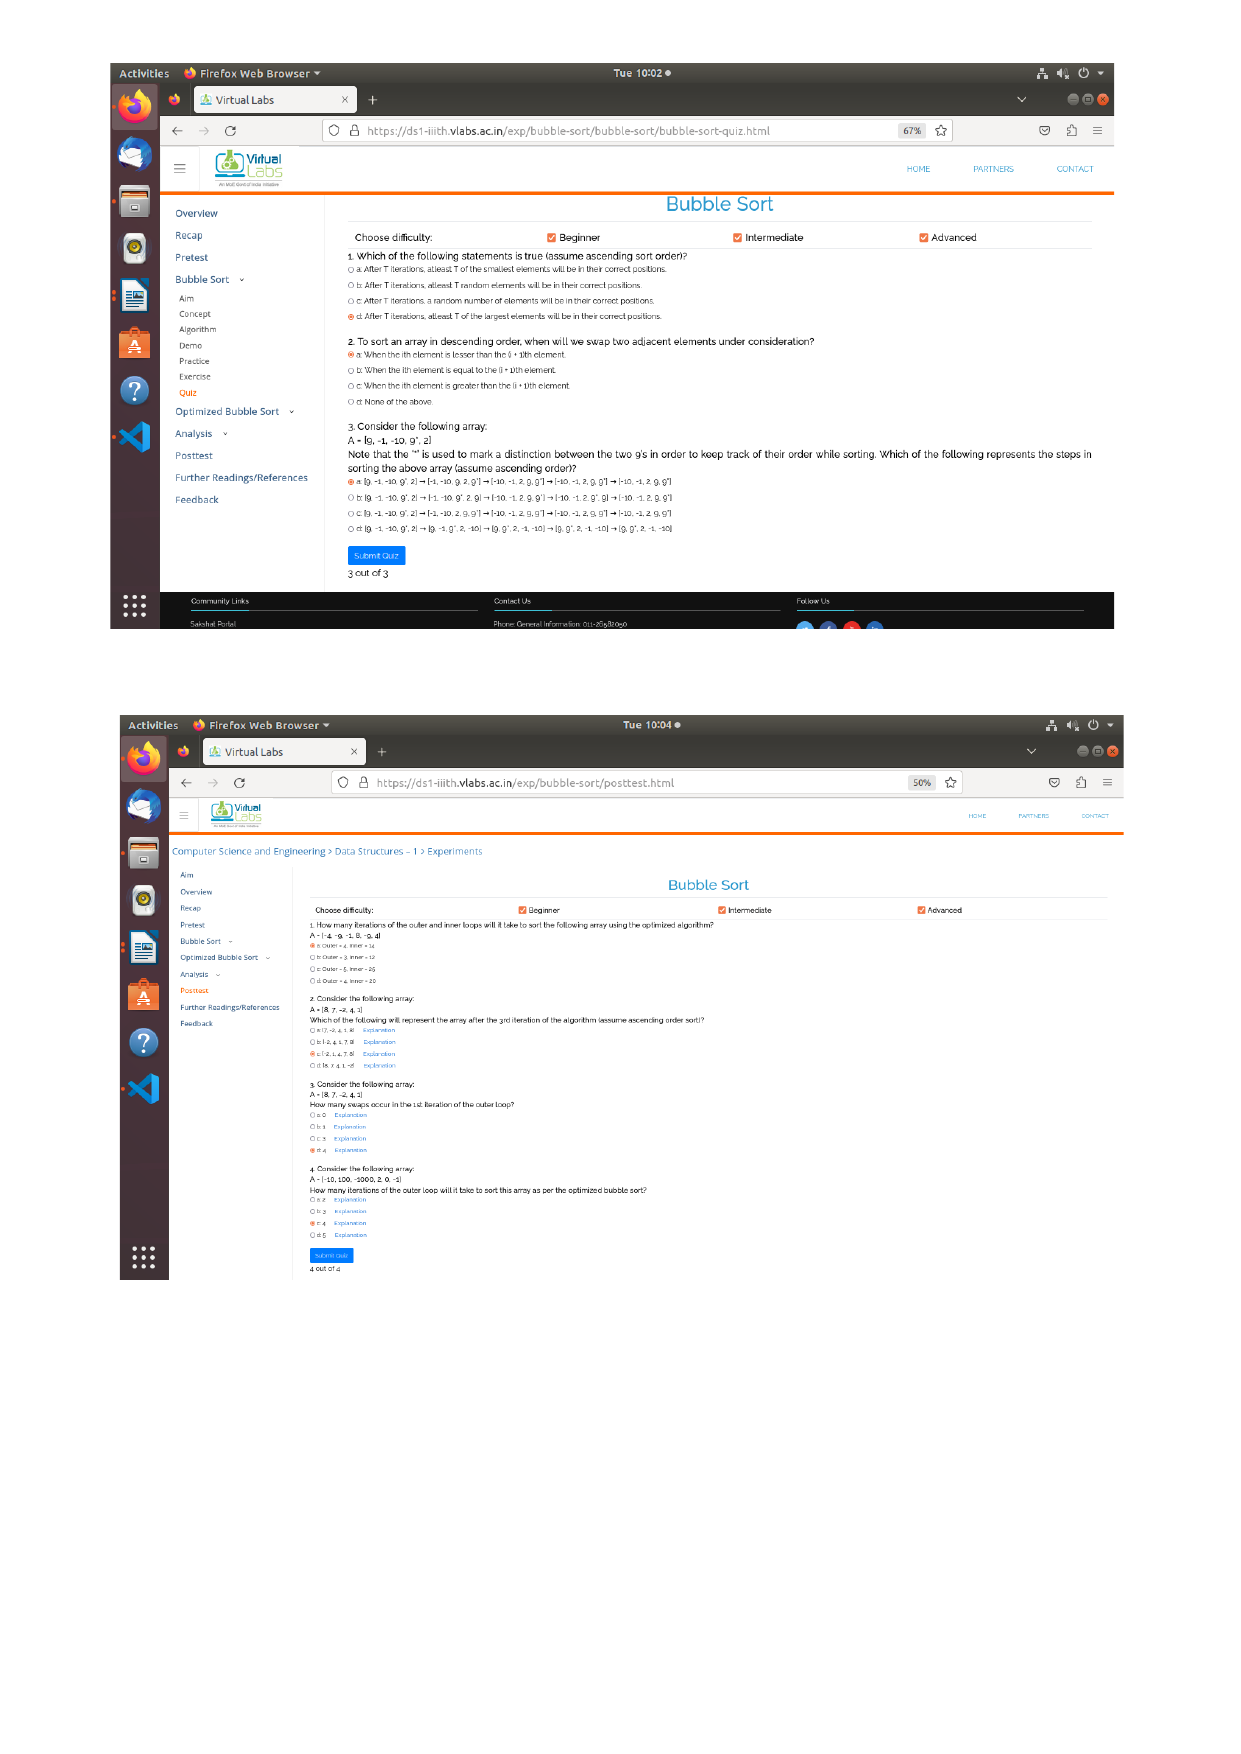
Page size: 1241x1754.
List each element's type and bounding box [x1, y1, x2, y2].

picture [110, 63, 1115, 629]
picture [119, 715, 1124, 1280]
